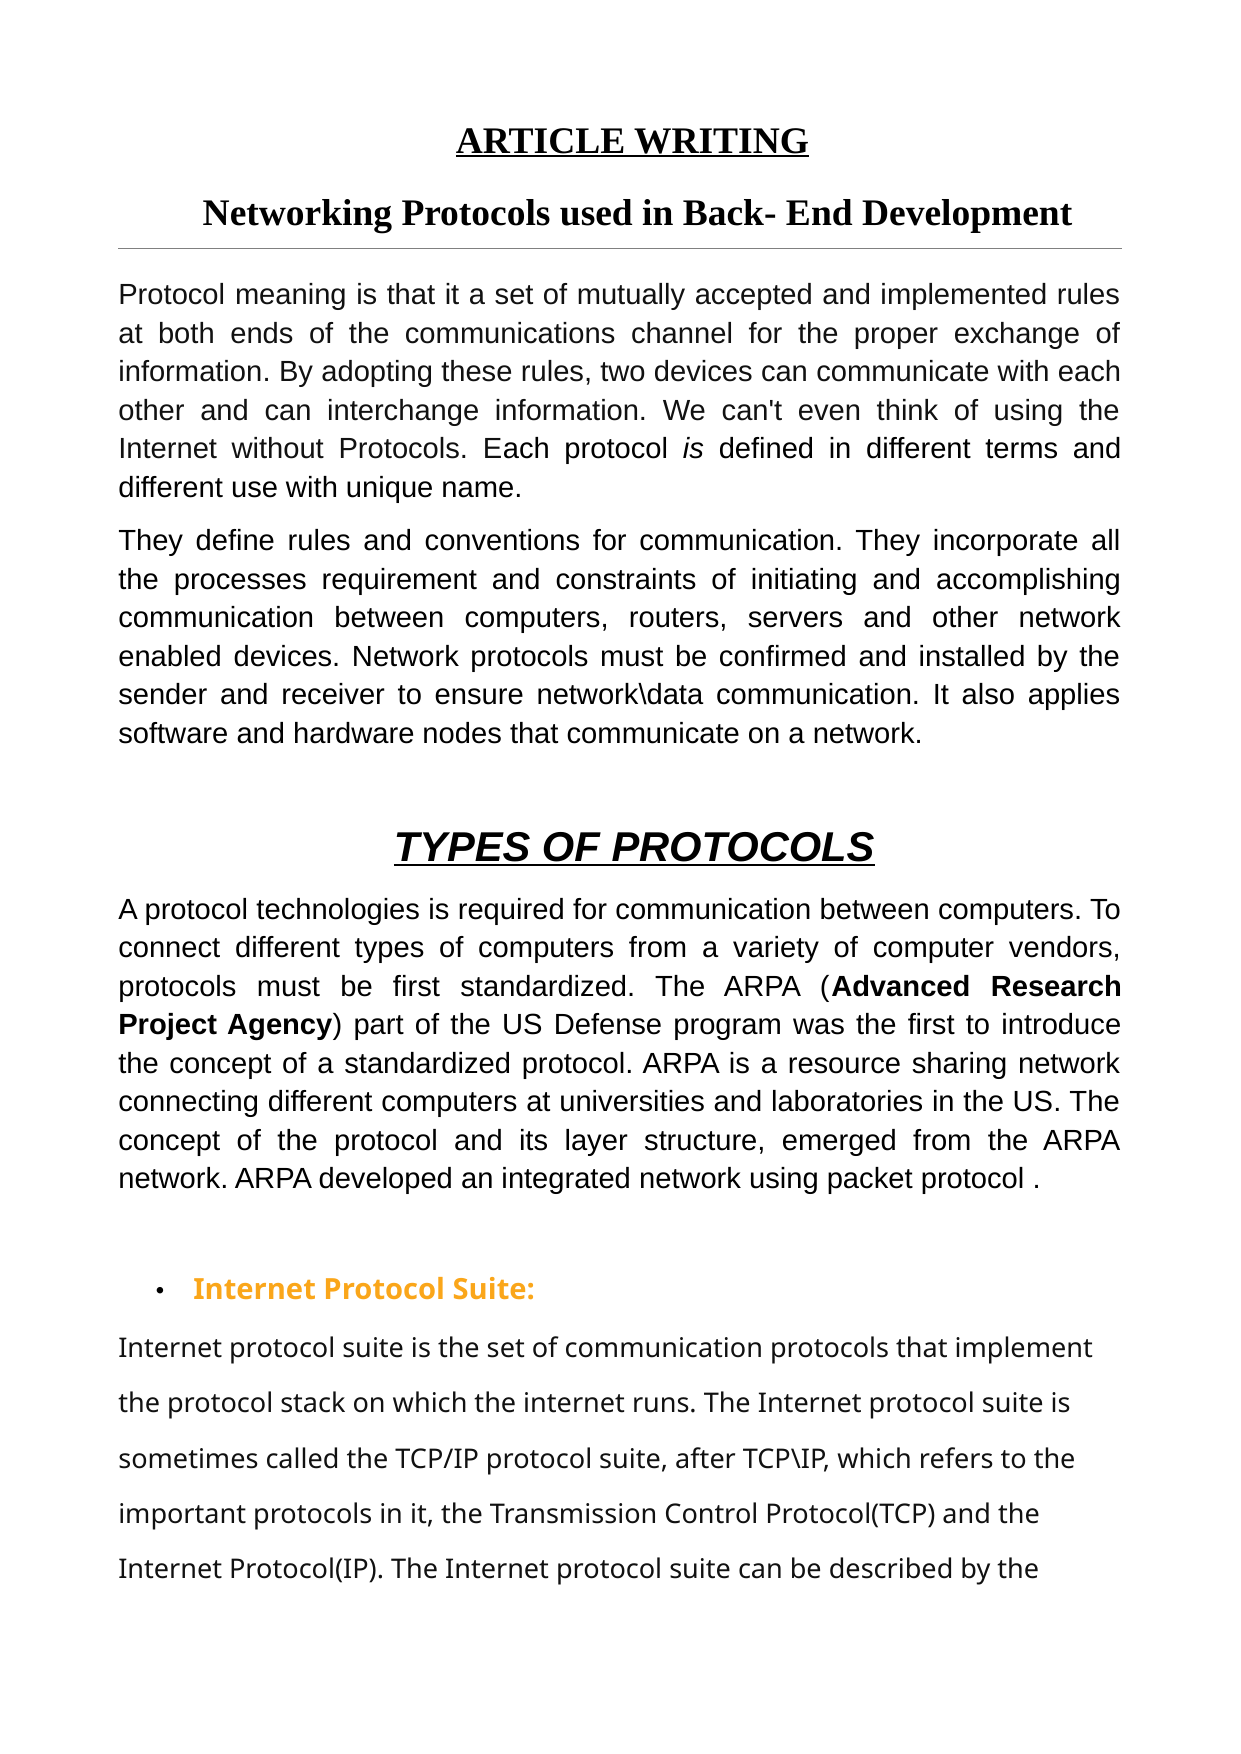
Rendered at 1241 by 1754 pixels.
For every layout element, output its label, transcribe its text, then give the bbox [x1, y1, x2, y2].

text Protocol meaning is that it a set of mutually accepted and implemented rules at both ends of the communications channel for the proper exchange of information. By adopting these rules, two devices can communicate with each other and can interchange information. We can't even think of using the Internet without Protocols. Each protocol is defined in different terms and different use with unique name. [118, 277, 1122, 503]
text A protocol technologies is required for communication between computers. To connect different types of computers from a variety of computer vendors, protocols must be first standardized. The ARPA (Advanced Research Project Agency) part of the US Defense program was the first to introduce the concept of a standardized protocol. ARPA is a resource sharing network connecting different computers at universities and laboratories in the US. The concept of the protocol and its layer structure, emerged from the ARPA network. ARPA developed an integrated network using packet protocol . [118, 892, 1122, 1195]
text ARTICLE WRITING [118, 118, 1122, 161]
text Networking Protocols used in Back- End Development [118, 190, 1122, 233]
text TYPES OF PROTOCOLS [118, 822, 1122, 870]
text Internet protocol suite is the set of communication protocols that implement the protocol stack on which the internet runs. The Internet protocol suite is sometimes called the TCP/IP protocol suite, after TCP\IP, which refers to the important protocols in it, the Transmission Control Protocol(TCP) and the Internet Protocol(IP). The Internet protocol suite can be described by the [118, 1329, 1122, 1587]
list Internet Protocol Suite: [156, 1268, 1122, 1308]
text They define rules and conventions for communication. They incorporate all the processes requirement and constraints of initiating and accomplishing communication between computers, routers, servers and other network enabled devices. Network protocols must be confirmed and installed by the sender and receiver to ensure network\data communication. It also applies software and hardware nodes that communicate on a network. [118, 523, 1122, 749]
